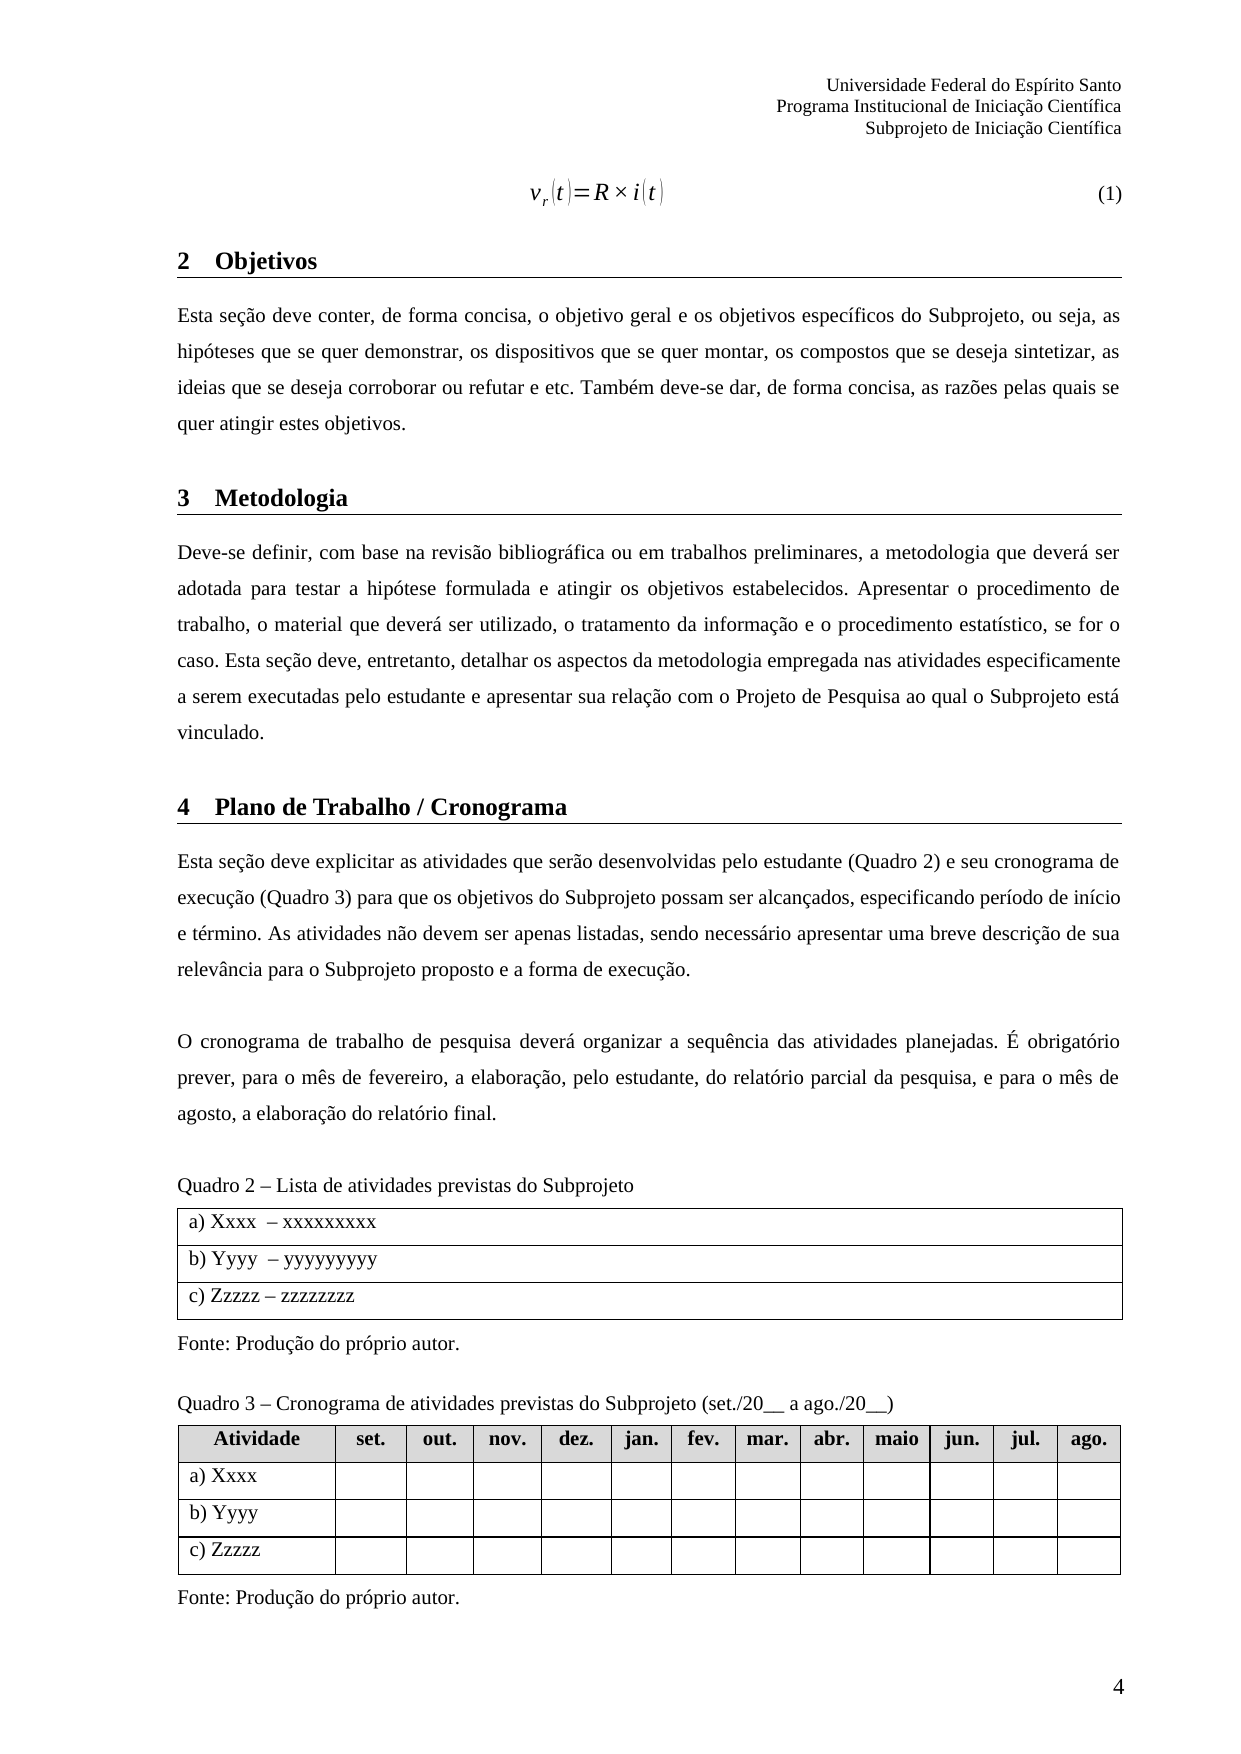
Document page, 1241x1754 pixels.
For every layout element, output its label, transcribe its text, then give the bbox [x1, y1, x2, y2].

table_cell [801, 1500, 863, 1536]
table_cell [864, 1538, 929, 1573]
table_header fev. [672, 1426, 735, 1462]
table_cell c) Zzzzz [179, 1538, 335, 1573]
table_header out. [407, 1426, 473, 1462]
text O cronograma de trabalho de pesquisa deverá organizar a sequência das atividades planejadas. É obrigatório prever, para o mês de fevereiro, a elaboração, pelo estudante, do relatório parcial da pesquisa, e para o mês de agosto, a elaboração do relatório final. [177, 1029, 1122, 1125]
text Fonte: Produção do próprio autor. [177, 1331, 1122, 1354]
table_cell [801, 1463, 863, 1499]
table_cell [542, 1463, 611, 1499]
table_header Atividade [179, 1426, 335, 1462]
table_header jun. [931, 1426, 993, 1462]
table_cell [612, 1500, 671, 1536]
text Esta seção deve explicitar as atividades que serão desenvolvidas pelo estudante (Quadro 2) e seu cronograma de execução (Quadro 3) para que os objetivos do Subprojeto possam ser alcançados, especificando período de início e término. As atividades não devem ser apenas listadas, sendo necessário apresentar uma breve descrição de sua relevância para o Subprojeto proposto e a forma de execução. [177, 849, 1122, 981]
table_header abr. [801, 1426, 863, 1462]
table_cell [736, 1500, 800, 1536]
text Quadro 2 – Lista de atividades previstas do Subprojeto [177, 1173, 1122, 1197]
table_cell [474, 1463, 541, 1499]
table_cell [736, 1463, 800, 1499]
table_cell [864, 1500, 929, 1536]
table_cell [612, 1538, 671, 1573]
table_cell [672, 1500, 735, 1536]
table_header mar. [736, 1426, 800, 1462]
table_cell [994, 1538, 1057, 1573]
table_cell [1058, 1538, 1120, 1573]
subtitle Plano de Trabalho / Cronograma [177, 792, 1122, 823]
text Fonte: Produção do próprio autor. [177, 1585, 1122, 1609]
table_header set. [336, 1426, 406, 1462]
table_header (1) [1016, 177, 1123, 210]
table_header ago. [1058, 1426, 1120, 1462]
table_header jan. [612, 1426, 671, 1462]
table_cell [931, 1463, 993, 1499]
table_header jul. [994, 1426, 1057, 1462]
subtitle Objetivos [177, 246, 1122, 277]
table_cell [1058, 1463, 1120, 1499]
table_cell [407, 1500, 473, 1536]
table_cell [542, 1538, 611, 1573]
table_cell [336, 1500, 406, 1536]
table_header dez. [542, 1426, 611, 1462]
table_cell [994, 1463, 1057, 1499]
table_cell a) Xxxx [179, 1463, 335, 1499]
table_cell [672, 1463, 735, 1499]
table_cell [801, 1538, 863, 1573]
table_cell [931, 1538, 993, 1573]
table_cell [474, 1500, 541, 1536]
table_cell [736, 1538, 800, 1573]
table_cell [994, 1500, 1057, 1536]
table_header a) Xxxx – xxxxxxxxx [178, 1209, 1122, 1245]
subtitle Metodologia [177, 483, 1122, 514]
table_cell [542, 1500, 611, 1536]
table_cell [336, 1538, 406, 1573]
table_header [176, 177, 1016, 210]
text Deve-se definir, com base na revisão bibliográfica ou em trabalhos preliminares, a metodologia que deverá ser adotada para testar a hipótese formulada e atingir os objetivos estabelecidos. Apresentar o procedimento de trabalho, o material que deverá ser utilizado, o tratamento da informação e o procedimento estatístico, se for o caso. Esta seção deve, entretanto, detalhar os aspectos da metodologia empregada nas atividades especificamente a serem executadas pelo estudante e apresentar sua relação com o Projeto de Pesquisa ao qual o Subprojeto está vinculado. [177, 540, 1122, 744]
table_cell [931, 1500, 993, 1536]
text Esta seção deve conter, de forma concisa, o objetivo geral e os objetivos específicos do Subprojeto, ou seja, as hipóteses que se quer demonstrar, os dispositivos que se quer montar, os compostos que se deseja sintetizar, as ideias que se deseja corroborar ou refutar e etc. Também deve-se dar, de forma concisa, as razões pelas quais se quer atingir estes objetivos. [177, 303, 1122, 435]
table_cell [1058, 1500, 1120, 1536]
table_cell [407, 1463, 473, 1499]
table_cell [474, 1538, 541, 1573]
table_cell b) Yyyy [179, 1500, 335, 1536]
table_cell [864, 1463, 929, 1499]
table_cell c) Zzzzz – zzzzzzzz [178, 1283, 1122, 1319]
table_cell [336, 1463, 406, 1499]
table_cell [672, 1538, 735, 1573]
table_cell [407, 1538, 473, 1573]
text Quadro 3 – Cronograma de atividades previstas do Subprojeto (set./20__ a ago./20__) [177, 1391, 1122, 1415]
table_cell b) Yyyy – yyyyyyyyy [178, 1246, 1122, 1282]
table_header nov. [474, 1426, 541, 1462]
table_cell [612, 1463, 671, 1499]
table_header maio [864, 1426, 929, 1462]
